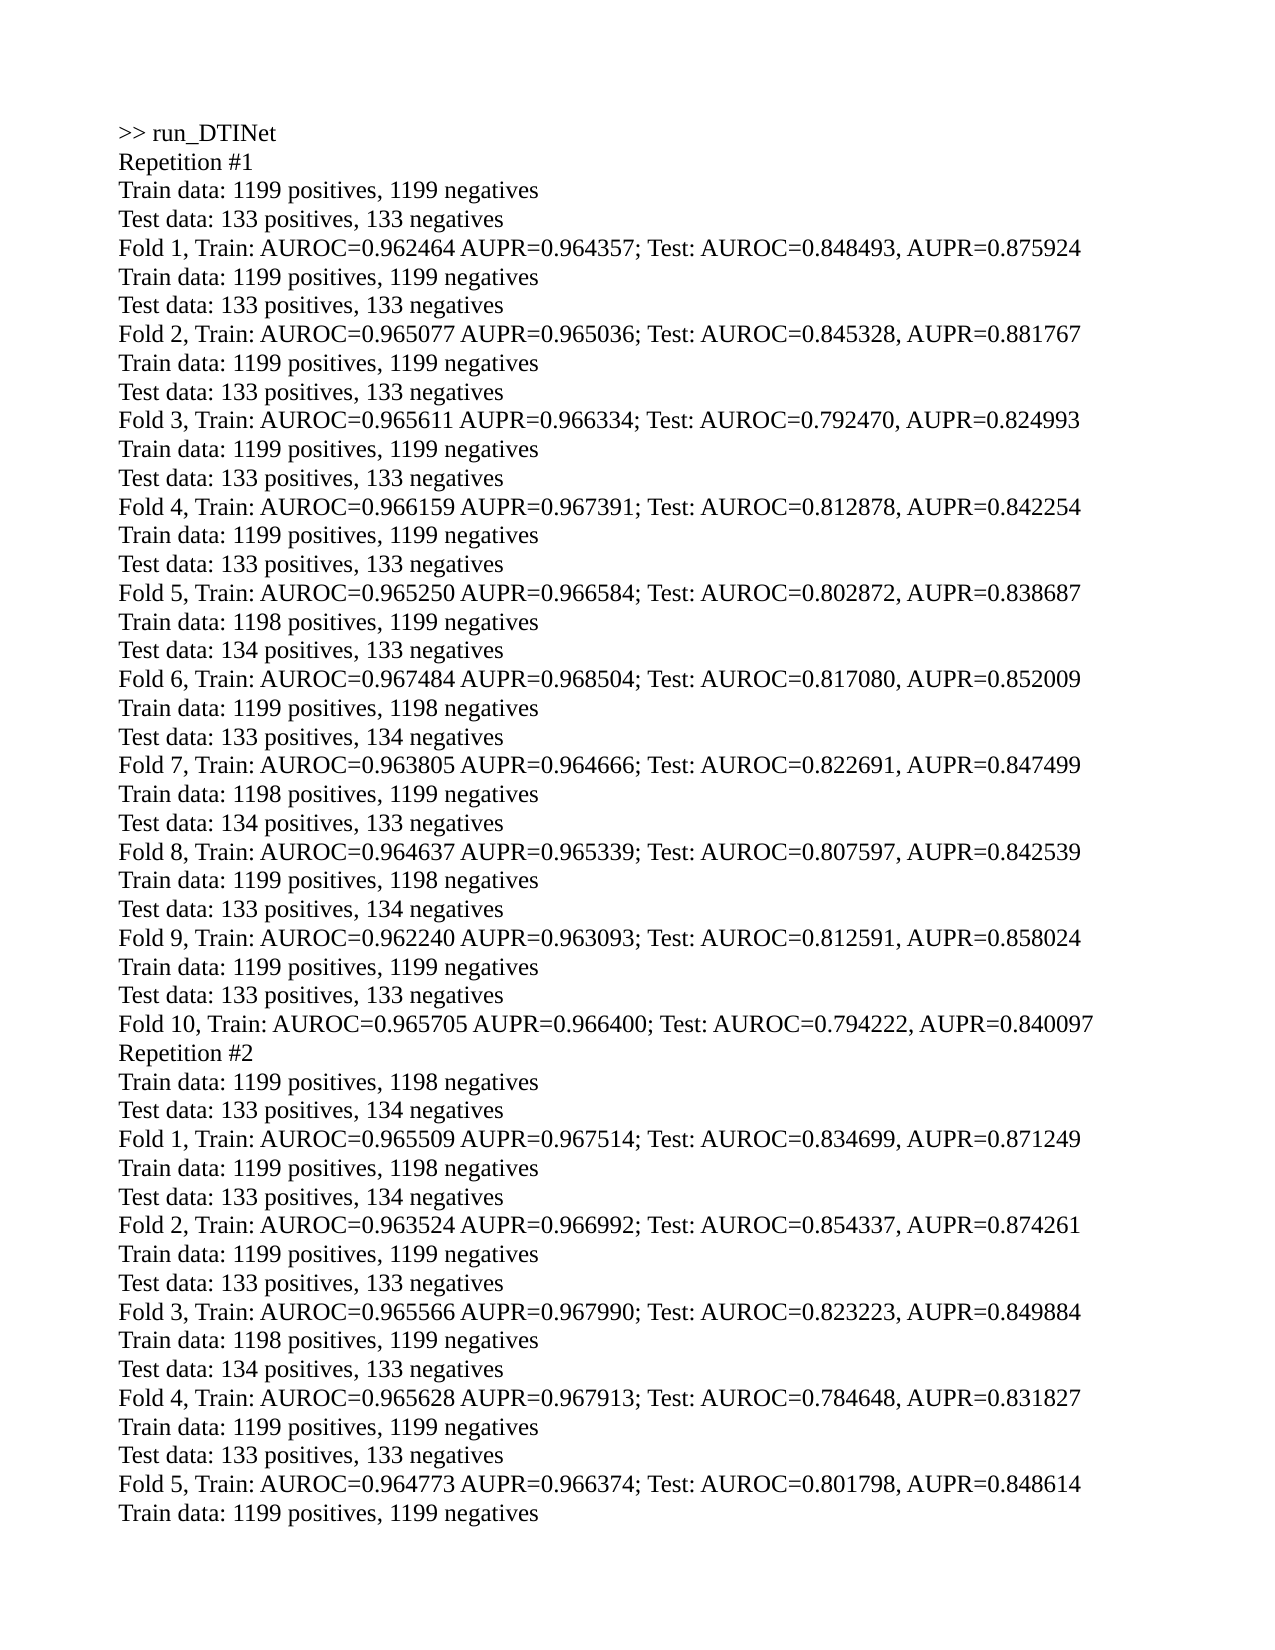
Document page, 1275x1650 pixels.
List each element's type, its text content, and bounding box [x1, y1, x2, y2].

text Fold 7, Train: AUROC=0.963805 AUPR=0.964666; Test: AUROC=0.822691, AUPR=0.847499 [118, 751, 1157, 779]
text Train data: 1199 positives, 1199 negatives [118, 1498, 1157, 1527]
text Fold 5, Train: AUROC=0.964773 AUPR=0.966374; Test: AUROC=0.801798, AUPR=0.848614 [118, 1469, 1157, 1498]
text Test data: 133 positives, 133 negatives [118, 463, 1157, 492]
text Fold 4, Train: AUROC=0.965628 AUPR=0.967913; Test: AUROC=0.784648, AUPR=0.831827 [118, 1383, 1157, 1412]
text Fold 5, Train: AUROC=0.965250 AUPR=0.966584; Test: AUROC=0.802872, AUPR=0.838687 [118, 578, 1157, 607]
text Train data: 1199 positives, 1198 negatives [118, 1067, 1157, 1096]
text Repetition #2 [118, 1038, 1157, 1067]
text Train data: 1199 positives, 1199 negatives [118, 348, 1157, 377]
text Train data: 1199 positives, 1198 negatives [118, 693, 1157, 722]
text Test data: 133 positives, 133 negatives [118, 1441, 1157, 1469]
text Train data: 1198 positives, 1199 negatives [118, 1326, 1157, 1354]
text Test data: 133 positives, 134 negatives [118, 894, 1157, 923]
text Train data: 1198 positives, 1199 negatives [118, 607, 1157, 636]
text Fold 1, Train: AUROC=0.962464 AUPR=0.964357; Test: AUROC=0.848493, AUPR=0.875924 [118, 233, 1157, 262]
text Fold 9, Train: AUROC=0.962240 AUPR=0.963093; Test: AUROC=0.812591, AUPR=0.858024 [118, 923, 1157, 952]
text Fold 3, Train: AUROC=0.965611 AUPR=0.966334; Test: AUROC=0.792470, AUPR=0.824993 [118, 406, 1157, 434]
text Train data: 1199 positives, 1198 negatives [118, 866, 1157, 894]
text Train data: 1199 positives, 1199 negatives [118, 434, 1157, 463]
text Test data: 133 positives, 133 negatives [118, 981, 1157, 1009]
text Fold 6, Train: AUROC=0.967484 AUPR=0.968504; Test: AUROC=0.817080, AUPR=0.852009 [118, 664, 1157, 693]
text Test data: 133 positives, 133 negatives [118, 291, 1157, 319]
text Test data: 134 positives, 133 negatives [118, 636, 1157, 664]
text Fold 3, Train: AUROC=0.965566 AUPR=0.967990; Test: AUROC=0.823223, AUPR=0.849884 [118, 1297, 1157, 1326]
text Fold 2, Train: AUROC=0.965077 AUPR=0.965036; Test: AUROC=0.845328, AUPR=0.881767 [118, 319, 1157, 348]
text Train data: 1199 positives, 1199 negatives [118, 176, 1157, 204]
text Train data: 1199 positives, 1199 negatives [118, 1412, 1157, 1441]
text Repetition #1 [118, 147, 1157, 176]
text Fold 10, Train: AUROC=0.965705 AUPR=0.966400; Test: AUROC=0.794222, AUPR=0.840097 [118, 1009, 1157, 1038]
text Test data: 133 positives, 133 negatives [118, 377, 1157, 406]
text Train data: 1199 positives, 1199 negatives [118, 952, 1157, 981]
text Test data: 133 positives, 133 negatives [118, 1268, 1157, 1297]
text Fold 1, Train: AUROC=0.965509 AUPR=0.967514; Test: AUROC=0.834699, AUPR=0.871249 [118, 1124, 1157, 1153]
text Train data: 1198 positives, 1199 negatives [118, 779, 1157, 808]
text Fold 4, Train: AUROC=0.966159 AUPR=0.967391; Test: AUROC=0.812878, AUPR=0.842254 [118, 492, 1157, 521]
text Test data: 134 positives, 133 negatives [118, 1354, 1157, 1383]
text Test data: 133 positives, 134 negatives [118, 1096, 1157, 1124]
text Test data: 133 positives, 134 negatives [118, 1182, 1157, 1211]
text Fold 2, Train: AUROC=0.963524 AUPR=0.966992; Test: AUROC=0.854337, AUPR=0.874261 [118, 1211, 1157, 1239]
text Train data: 1199 positives, 1199 negatives [118, 1239, 1157, 1268]
text Test data: 133 positives, 134 negatives [118, 722, 1157, 751]
text Test data: 133 positives, 133 negatives [118, 204, 1157, 233]
text Fold 8, Train: AUROC=0.964637 AUPR=0.965339; Test: AUROC=0.807597, AUPR=0.842539 [118, 837, 1157, 866]
text Train data: 1199 positives, 1198 negatives [118, 1153, 1157, 1182]
text >> run_DTINet [118, 118, 1157, 147]
text Test data: 134 positives, 133 negatives [118, 808, 1157, 837]
text Test data: 133 positives, 133 negatives [118, 549, 1157, 578]
text Train data: 1199 positives, 1199 negatives [118, 521, 1157, 549]
text Train data: 1199 positives, 1199 negatives [118, 262, 1157, 291]
